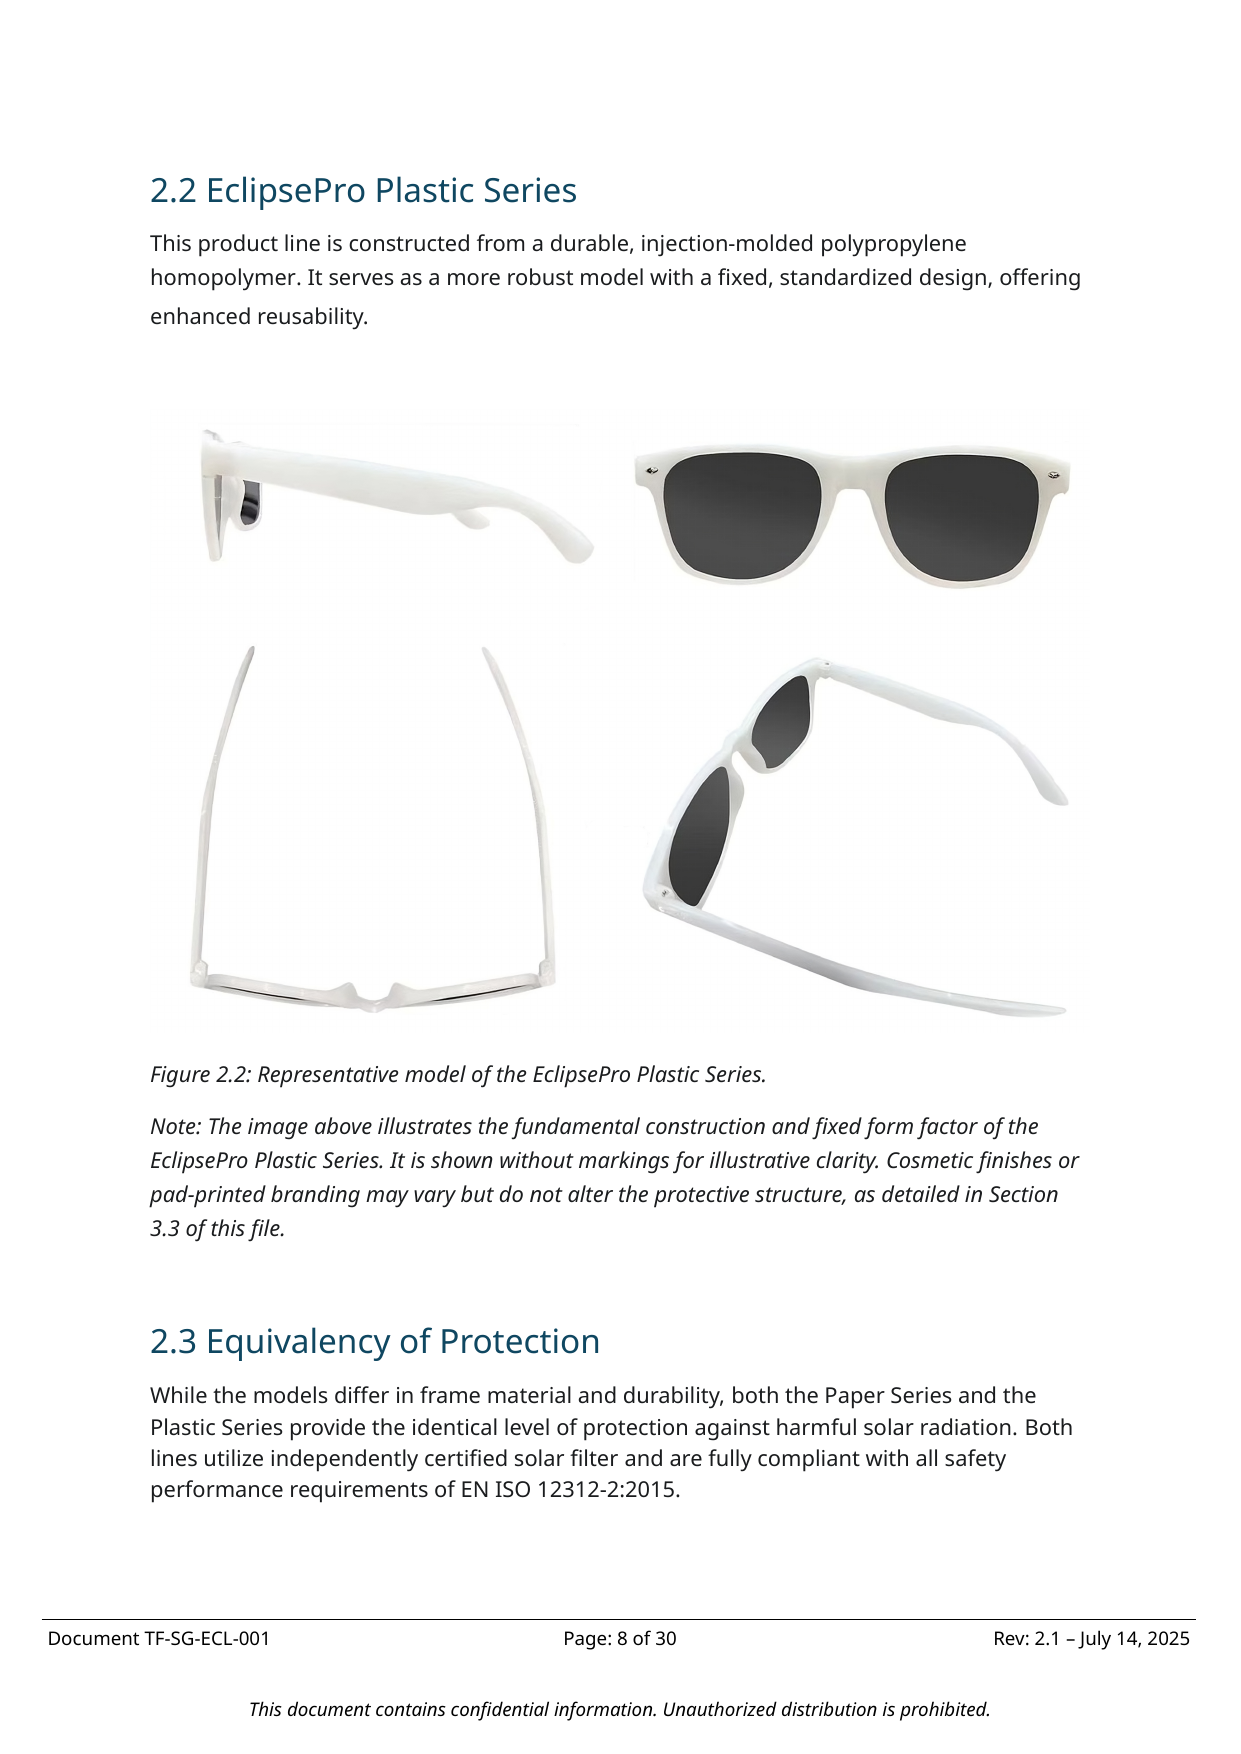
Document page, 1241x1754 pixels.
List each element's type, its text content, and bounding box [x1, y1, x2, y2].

text While the models differ in frame material and durability, both the Paper Series and the Plastic Series provide the identical level of protection against harmful solar radiation. Both lines utilize independently certified solar filter and are fully compliant with all safety performance requirements of EN ISO 12312-2:2015. [150, 1379, 1090, 1504]
text Figure 2.2: Representative model of the EclipsePro Plastic Series. [150, 1033, 1090, 1089]
picture [150, 409, 1091, 1033]
text This product line is constructed from a durable, injection-molded polypropylene homopolymer. It serves as a more robust model with a fixed, standardized design, offering enhanced reusability. [150, 228, 1090, 331]
text Note: The image above illustrates the fundamental construction and fixed form factor of the EclipsePro Plastic Series. It is shown without markings for illustrative clarity. Cosmetic finishes or pad-printed branding may vary but do not alter the protective structure, as detailed in Section 3.3 of this file. [150, 1111, 1090, 1243]
subtitle 2.2 EclipsePro Plastic Series [150, 167, 1090, 212]
subtitle 2.3 Equivalency of Protection [150, 1318, 1090, 1363]
